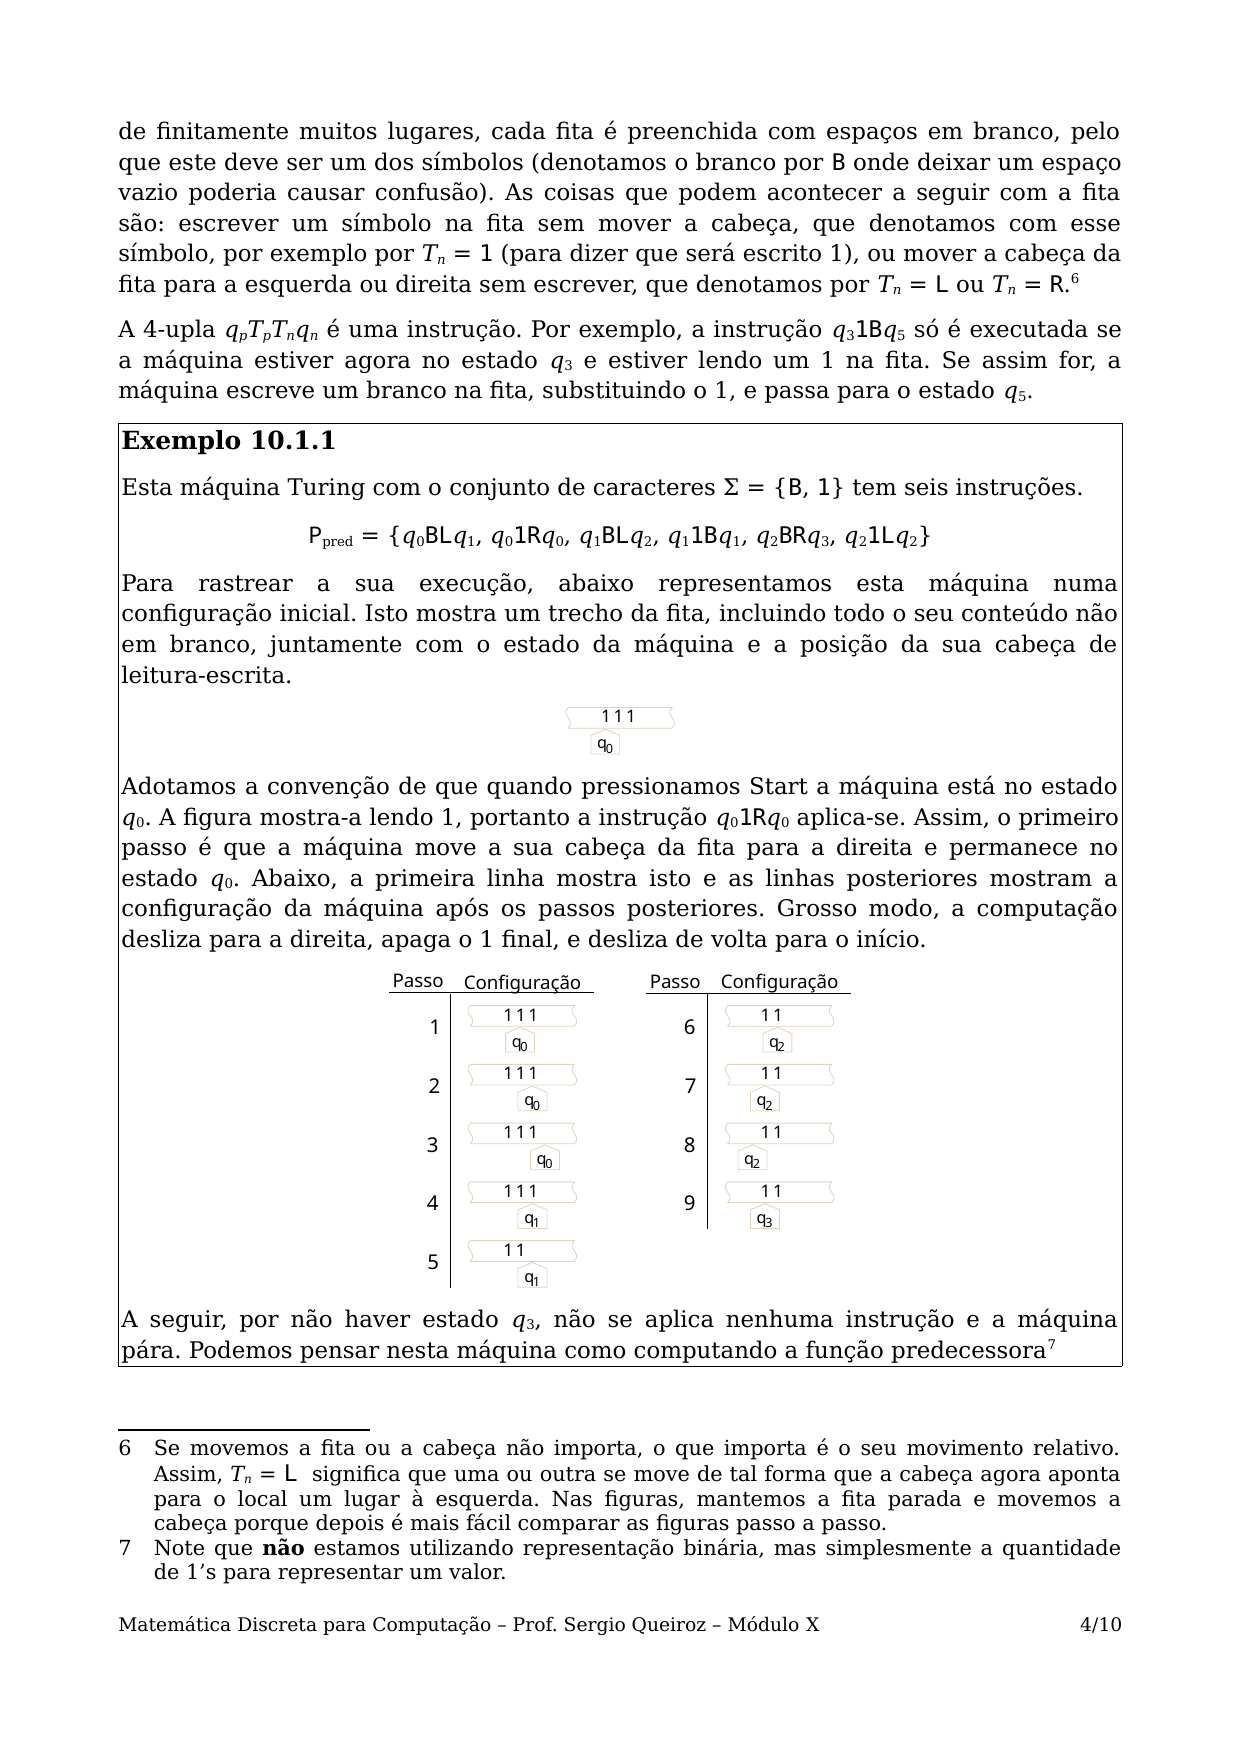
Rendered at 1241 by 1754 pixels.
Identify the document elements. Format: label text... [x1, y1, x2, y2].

text A seguir, por não haver estado q3, não se aplica nenhuma instrução e a máquina pára. Podemos pensar nesta máquina como computando a função predecessora [119, 1303, 1122, 1366]
text Se movemos a fita ou a cabeça não importa, o que importa é o seu movimento relativo. Assim, Tn = L significa que uma ou outra se move de tal forma que a cabeça agora aponta para o local um lugar à esquerda. Nas figuras, mantemos a fita parada e movemos a cabeça porque depois é mais fácil comparar as figuras passo a passo. [118, 1436, 1122, 1536]
text Para rastrear a sua execução, abaixo representamos esta máquina numa configuração inicial. Isto mostra um trecho da fita, incluindo todo o seu conteúdo não em branco, juntamente com o estado da máquina e a posição da sua cabeça de leitura-escrita. [119, 567, 1122, 688]
text de finitamente muitos lugares, cada fita é preenchida com espaços em branco, pelo que este deve ser um dos símbolos (denotamos o branco por B onde deixar um espaço vazio poderia causar confusão). As coisas que podem acontecer a seguir com a fita são: escrever um símbolo na fita sem mover a cabeça, que denotamos com esse símbolo, por exemplo por Tn = 1 (para dizer que será escrito 1), ou mover a cabeça da fita para a esquerda ou direita sem escrever, que denotamos por Tn = L ou Tn = R. [118, 118, 1122, 298]
text Note que não estamos utilizando representação binária, mas simplesmente a quantidade de 1’s para representar um valor. [118, 1536, 1122, 1584]
text Adotamos a convenção de que quando pressionamos Start a máquina está no estado q0. A figura mostra-a lendo 1, portanto a instrução q01Rq0 aplica-se. Assim, o primeiro passo é que a máquina move a sua cabeça da fita para a direita e permanece no estado q0. Abaixo, a primeira linha mostra isto e as linhas posteriores mostram a configuração da máquina após os passos posteriores. Grosso modo, a computação desliza para a direita, apaga o 1 final, e desliza de volta para o início. [119, 770, 1122, 953]
text Esta máquina Turing com o conjunto de caracteres Σ = {B, 1} tem seis instruções. [119, 471, 1122, 501]
text A 4-upla qpTpTnqn é uma instrução. Por exemplo, a instrução q31Bq5 só é executada se a máquina estiver agora no estado q3 e estiver lendo um 1 na fita. Se assim for, a máquina escreve um branco na fita, substituindo o 1, e passa para o estado q5. [118, 316, 1122, 404]
text Exemplo 10.1.1 [119, 424, 1122, 455]
text Ppred = {q0BLq1, q01Rq0, q1BLq2, q11Bq1, q2BRq3, q21Lq2} [119, 516, 1122, 551]
